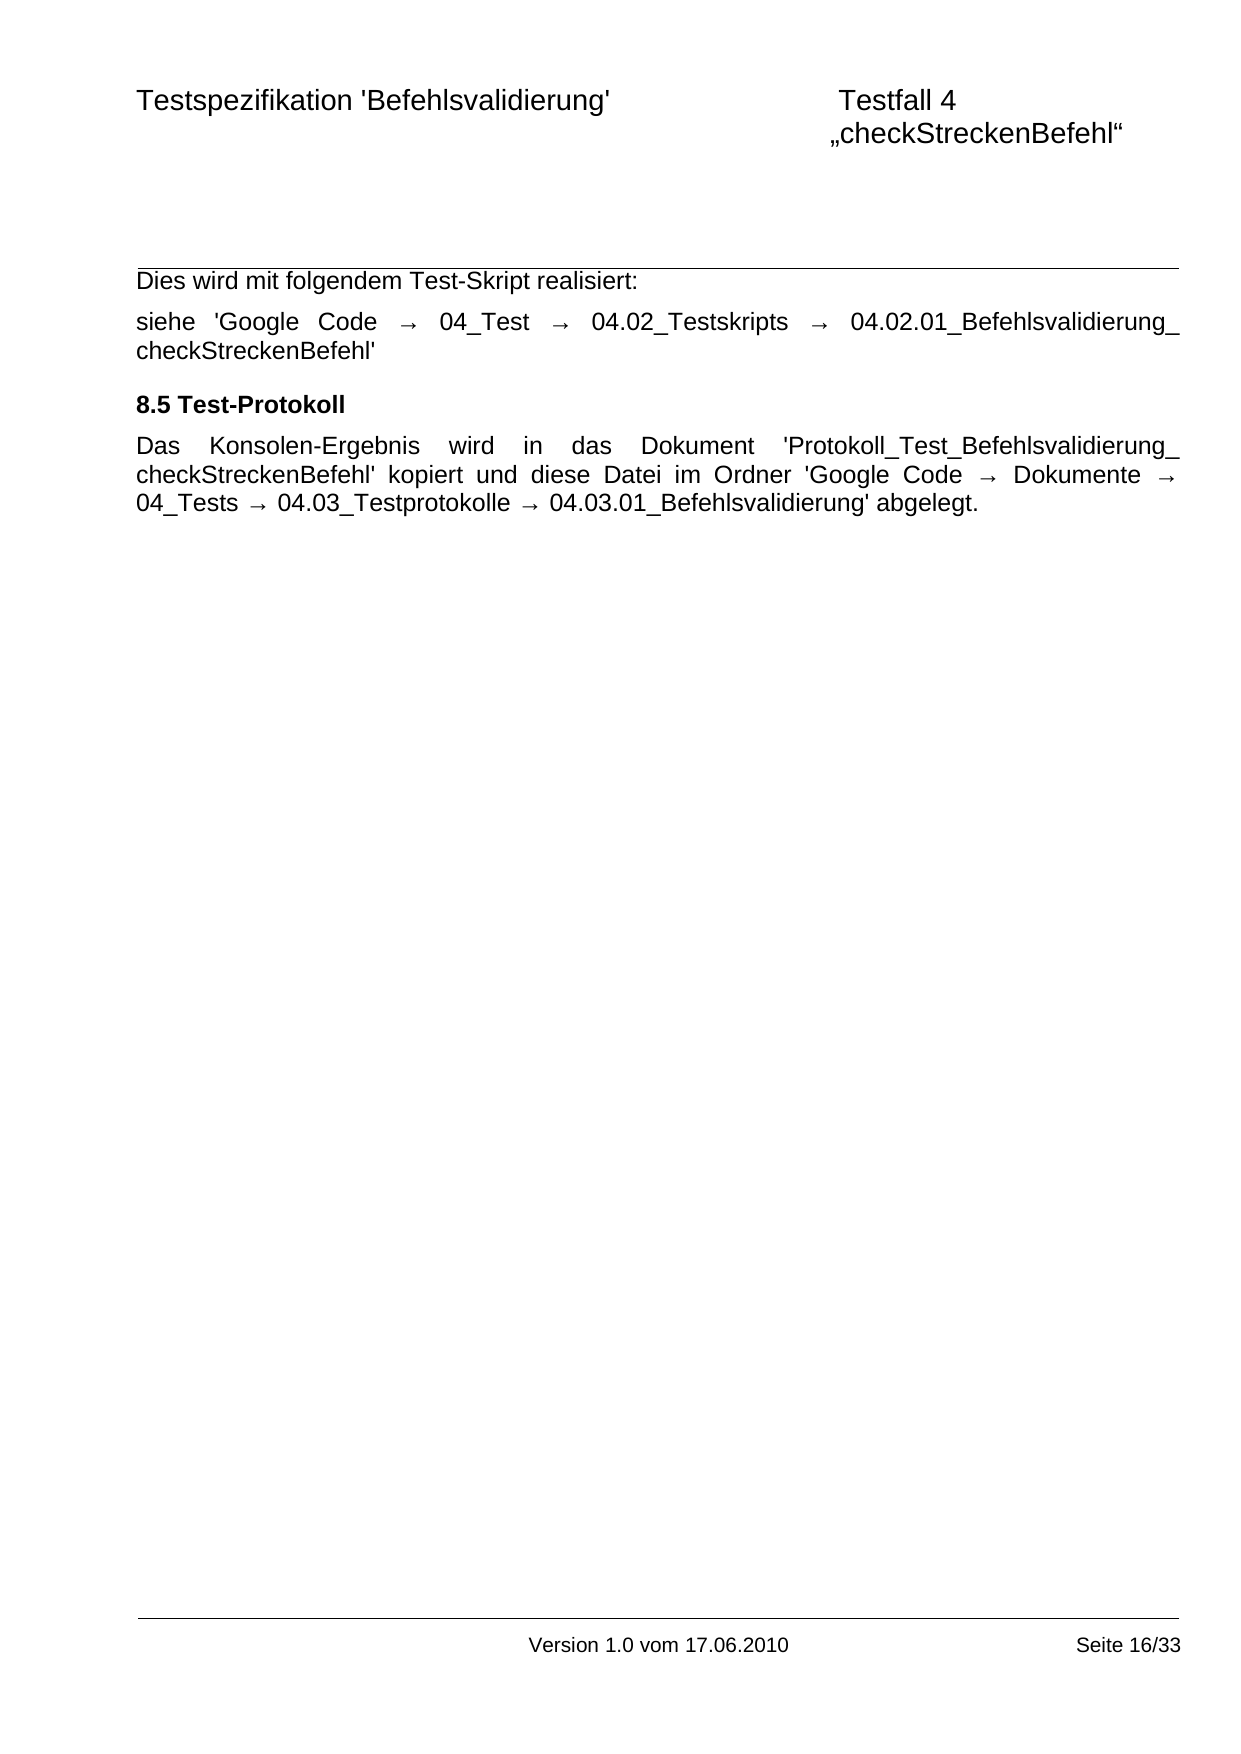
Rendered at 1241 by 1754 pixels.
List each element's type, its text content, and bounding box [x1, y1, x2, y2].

text Das Konsolen-Ergebnis wird in das Dokument 'Protokoll_Test_Befehlsvalidierung_ checkStreckenBefehl' kopiert und diese Datei im Ordner 'Google Code → Dokumente → 04_Tests → 04.03_Testprotokolle → 04.03.01_Befehlsvalidierung' abgelegt. [136, 431, 1181, 517]
text Dies wird mit folgendem Test-Skript realisiert: [322, 289, 511, 294]
subtitle Test-Protokoll [136, 389, 1181, 418]
text siehe 'Google Code → 04_Test → 04.02_Testskripts → 04.02.01_Befehlsvalidierung_ checkStreckenBefehl' [136, 307, 1181, 364]
text Dies wird mit folgendem Test-Skript realisiert: [513, 289, 1181, 294]
